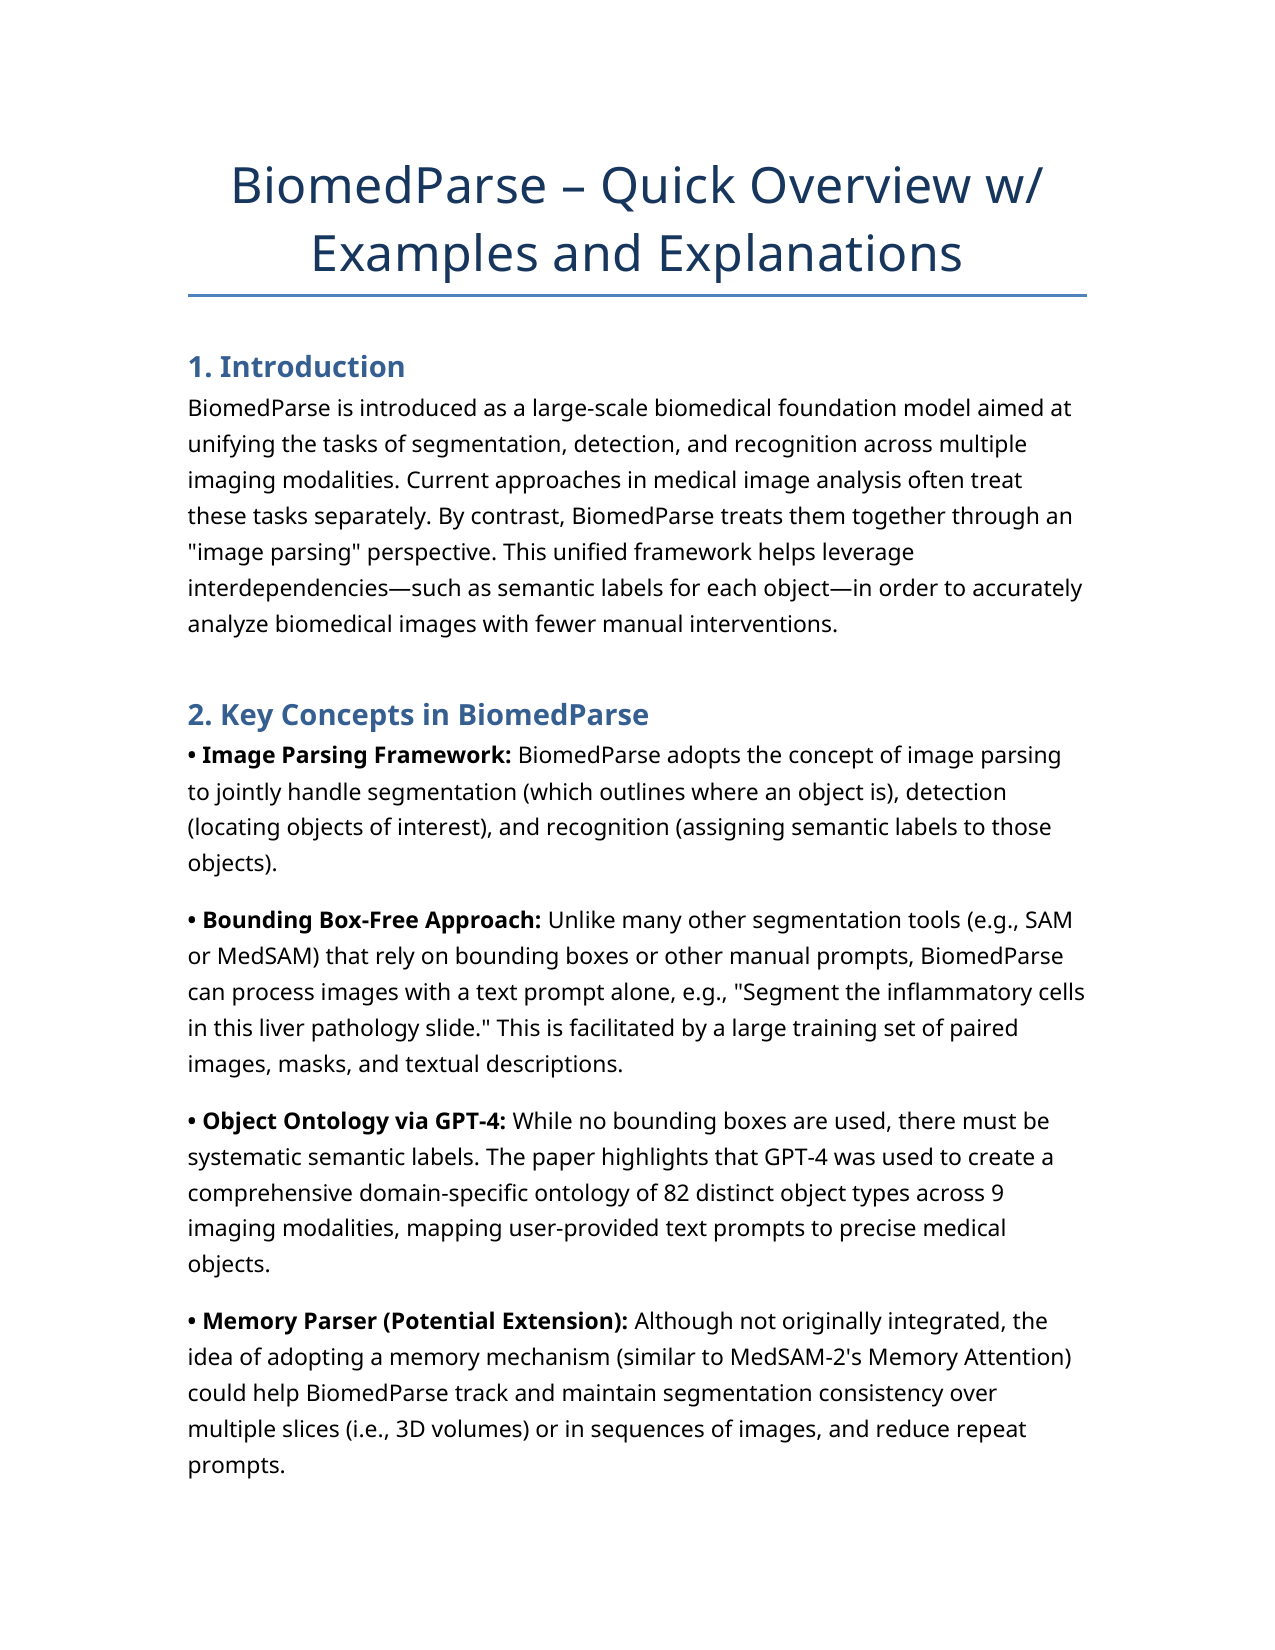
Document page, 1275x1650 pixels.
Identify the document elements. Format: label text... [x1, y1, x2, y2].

text • Bounding Box-Free Approach: Unlike many other segmentation tools (e.g., SAM or MedSAM) that rely on bounding boxes or other manual prompts, BiomedParse can process images with a text prompt alone, e.g., "Segment the inflammatory cells in this liver pathology slide." This is facilitated by a large training set of paired images, masks, and textual descriptions. [187, 904, 1087, 1079]
text • Image Parsing Framework: BiomedParse adopts the concept of image parsing to jointly handle segmentation (which outlines where an object is), detection (locating objects of interest), and recognition (assigning semantic labels to those objects). [187, 739, 1087, 878]
text • Object Ontology via GPT-4: While no bounding boxes are used, there must be systematic semantic labels. The paper highlights that GPT-4 was used to create a comprehensive domain-specific ontology of 82 distinct object types across 9 imaging modalities, mapping user-provided text prompts to precise medical objects. [187, 1104, 1087, 1279]
title BiomedParse – Quick Overview w/ Examples and Explanations [187, 150, 1087, 297]
text BiomedParse is introduced as a large-scale biomedical foundation model aimed at unifying the tasks of segmentation, detection, and recognition across multiple imaging modalities. Current approaches in medical image analysis often treat these tasks separately. By contrast, BiomedParse treats them together through an "image parsing" perspective. This unified framework helps leverage interdependencies—such as semantic labels for each object—in order to accurately analyze biomedical images with fewer manual interventions. [187, 392, 1087, 639]
text • Memory Parser (Potential Extension): Although not originally integrated, the idea of adopting a memory mechanism (similar to MedSAM-2's Memory Attention) could help BiomedParse track and maintain segmentation consistency over multiple slices (i.e., 3D volumes) or in sequences of images, and reduce repeat prompts. [187, 1305, 1087, 1480]
subtitle 2. Key Concepts in BiomedParse [187, 694, 1087, 733]
subtitle 1. Introduction [187, 347, 1087, 386]
